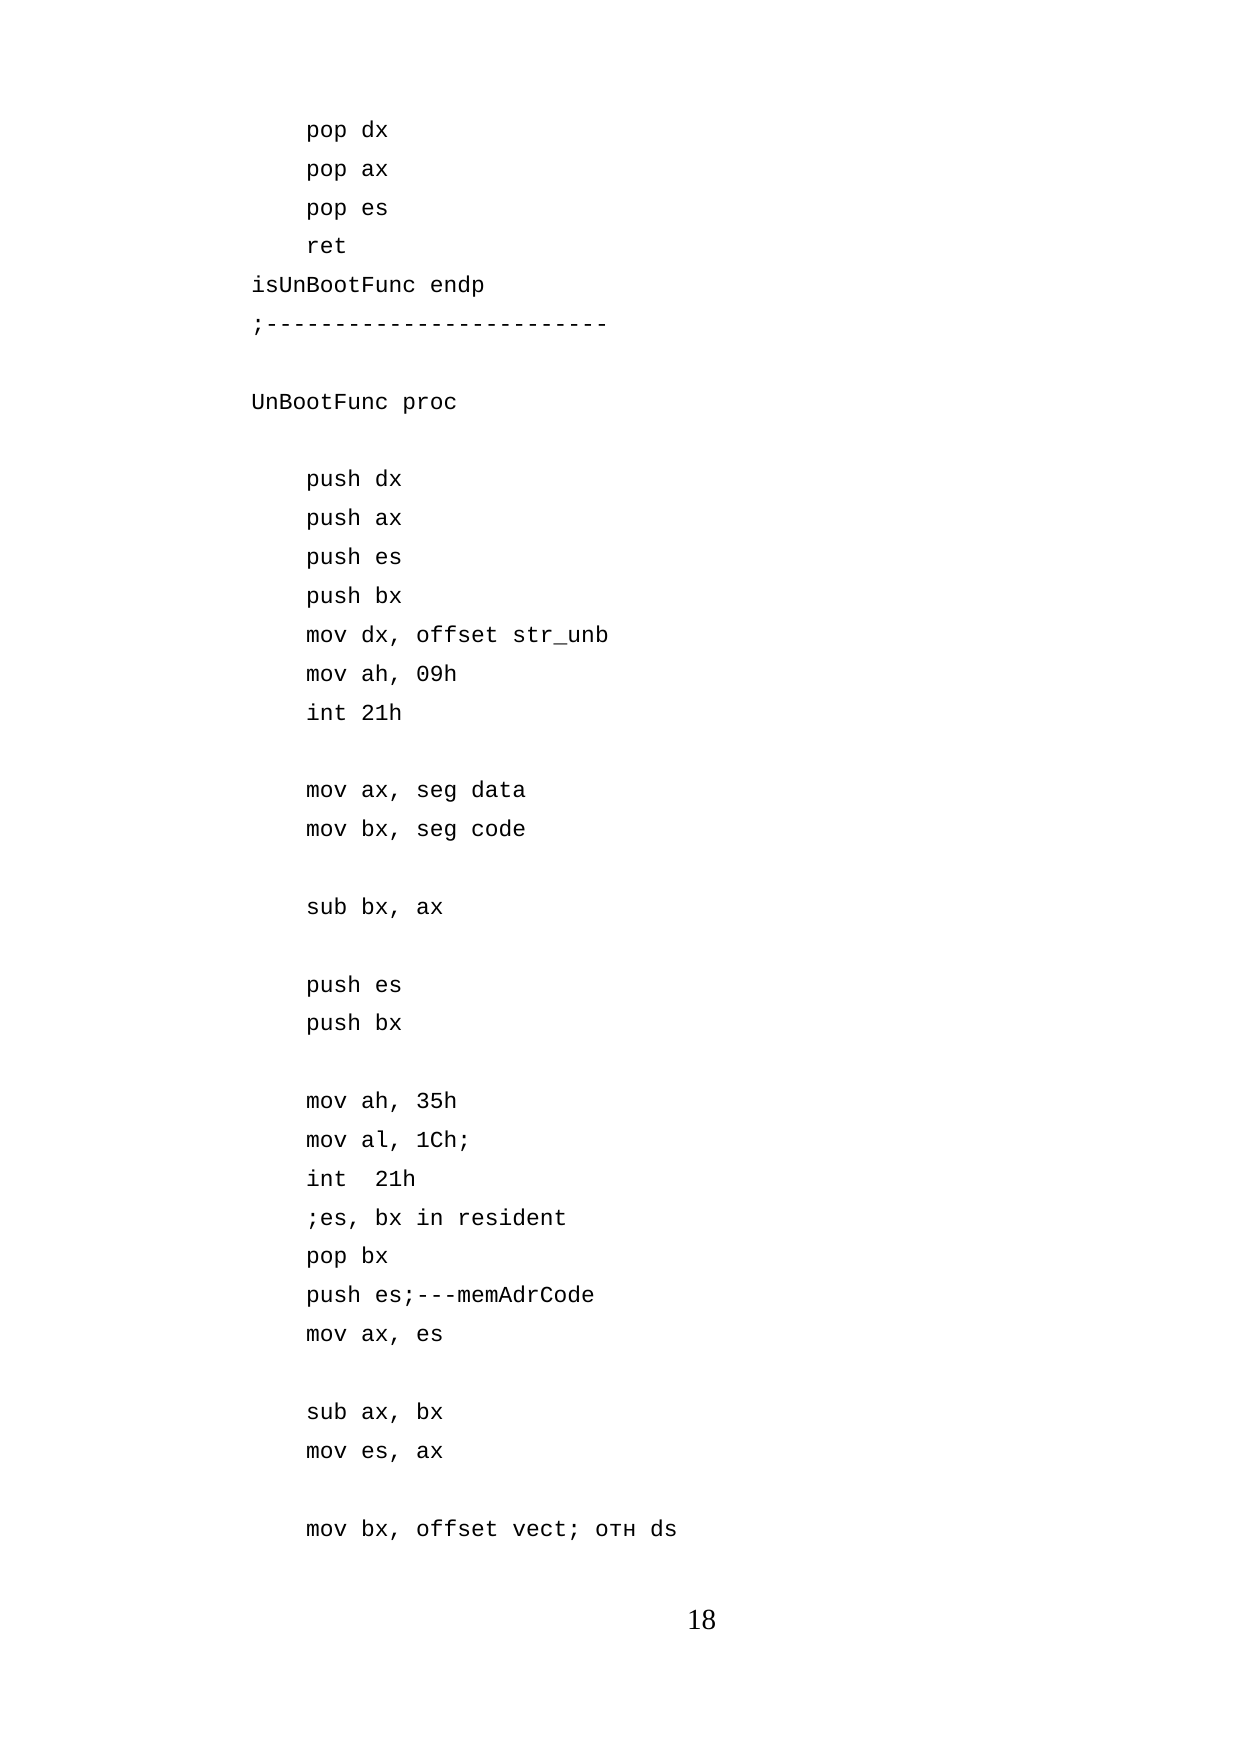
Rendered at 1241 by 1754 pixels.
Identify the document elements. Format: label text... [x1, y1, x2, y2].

text push es [177, 973, 1152, 999]
text mov es, ax [177, 1439, 1152, 1465]
text sub bx, ax [177, 895, 1152, 921]
text pop bx [177, 1245, 1152, 1271]
text mov bx, seg code [177, 817, 1152, 843]
text mov ax, es [177, 1323, 1152, 1348]
text pop ax [177, 157, 1152, 183]
text pop dx [177, 118, 1152, 144]
text push bx [177, 1012, 1152, 1038]
text mov ax, seg data [177, 779, 1152, 804]
text int 21h [177, 701, 1152, 727]
text push es [177, 546, 1152, 571]
text pop es [177, 196, 1152, 222]
text mov dx, offset str_unb [177, 623, 1152, 649]
text mov bx, offset vect; отн ds [177, 1517, 1152, 1543]
text UnBootFunc proc [177, 390, 1152, 416]
text sub ax, bx [177, 1400, 1152, 1426]
text mov ah, 35h [177, 1089, 1152, 1115]
text push dx [177, 468, 1152, 494]
text ;es, bx in resident [177, 1206, 1152, 1232]
text int 21h [177, 1167, 1152, 1193]
text push ax [177, 507, 1152, 533]
text isUnBootFunc endp [177, 273, 1152, 299]
text push es;---memAdrCode [177, 1284, 1152, 1310]
text ;------------------------- [177, 312, 1152, 338]
text ret [177, 235, 1152, 261]
text push bx [177, 584, 1152, 610]
text mov ah, 09h [177, 662, 1152, 688]
text mov al, 1Ch; [177, 1128, 1152, 1154]
